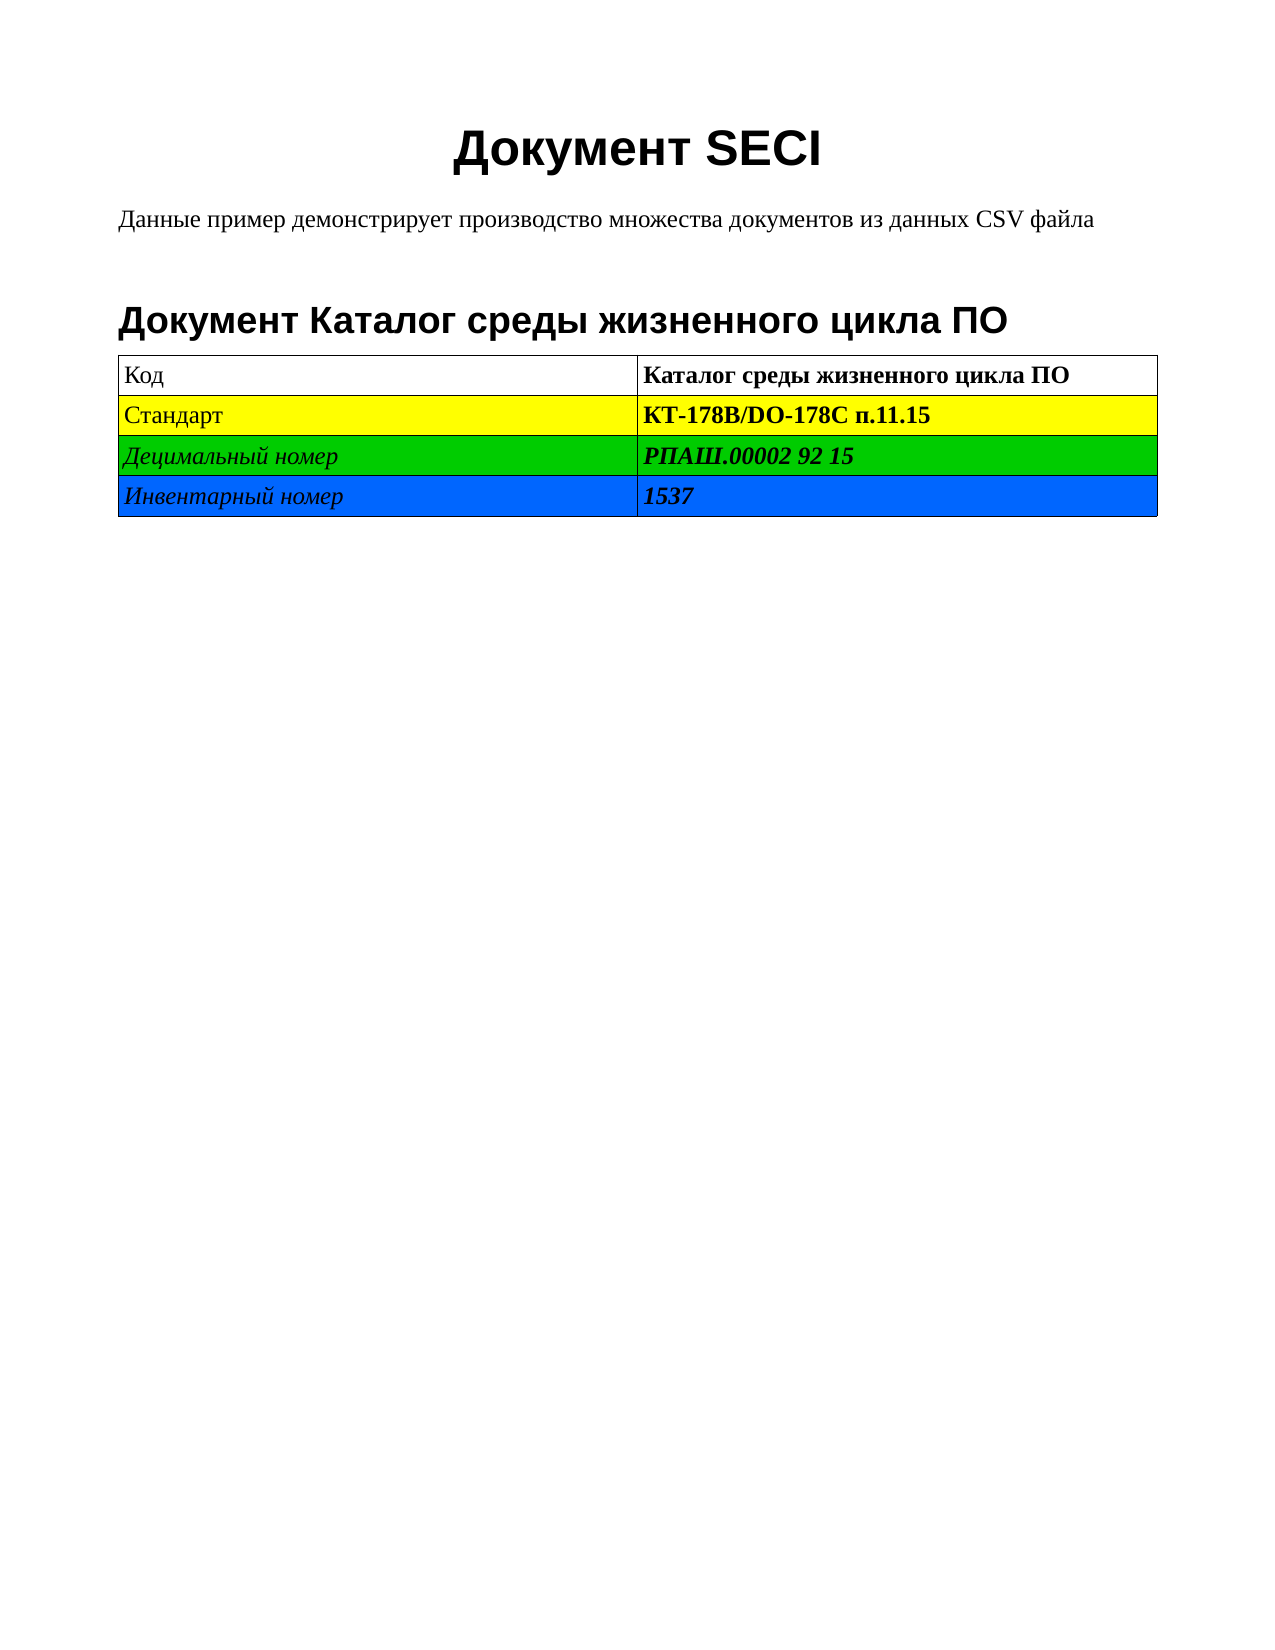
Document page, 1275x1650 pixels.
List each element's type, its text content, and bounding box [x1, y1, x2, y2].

text Данные пример демонстрирует производство множества документов из данных CSV файла [118, 204, 1157, 233]
table_header Код [119, 356, 637, 395]
table_cell Стандарт [119, 396, 637, 435]
table_cell РПАШ.00002 92 15 [638, 436, 1157, 475]
table_cell Инвентарный номер [119, 476, 637, 516]
table_cell КТ-178В/DO-178C п.11.15 [638, 396, 1157, 435]
subtitle Документ Каталог среды жизненного цикла ПО [118, 298, 1157, 342]
subtitle Документ SECI [118, 118, 1157, 176]
table_cell 1537 [638, 476, 1157, 516]
table_cell Децимальный номер [119, 436, 637, 475]
table_header Каталог среды жизненного цикла ПО [638, 356, 1157, 395]
